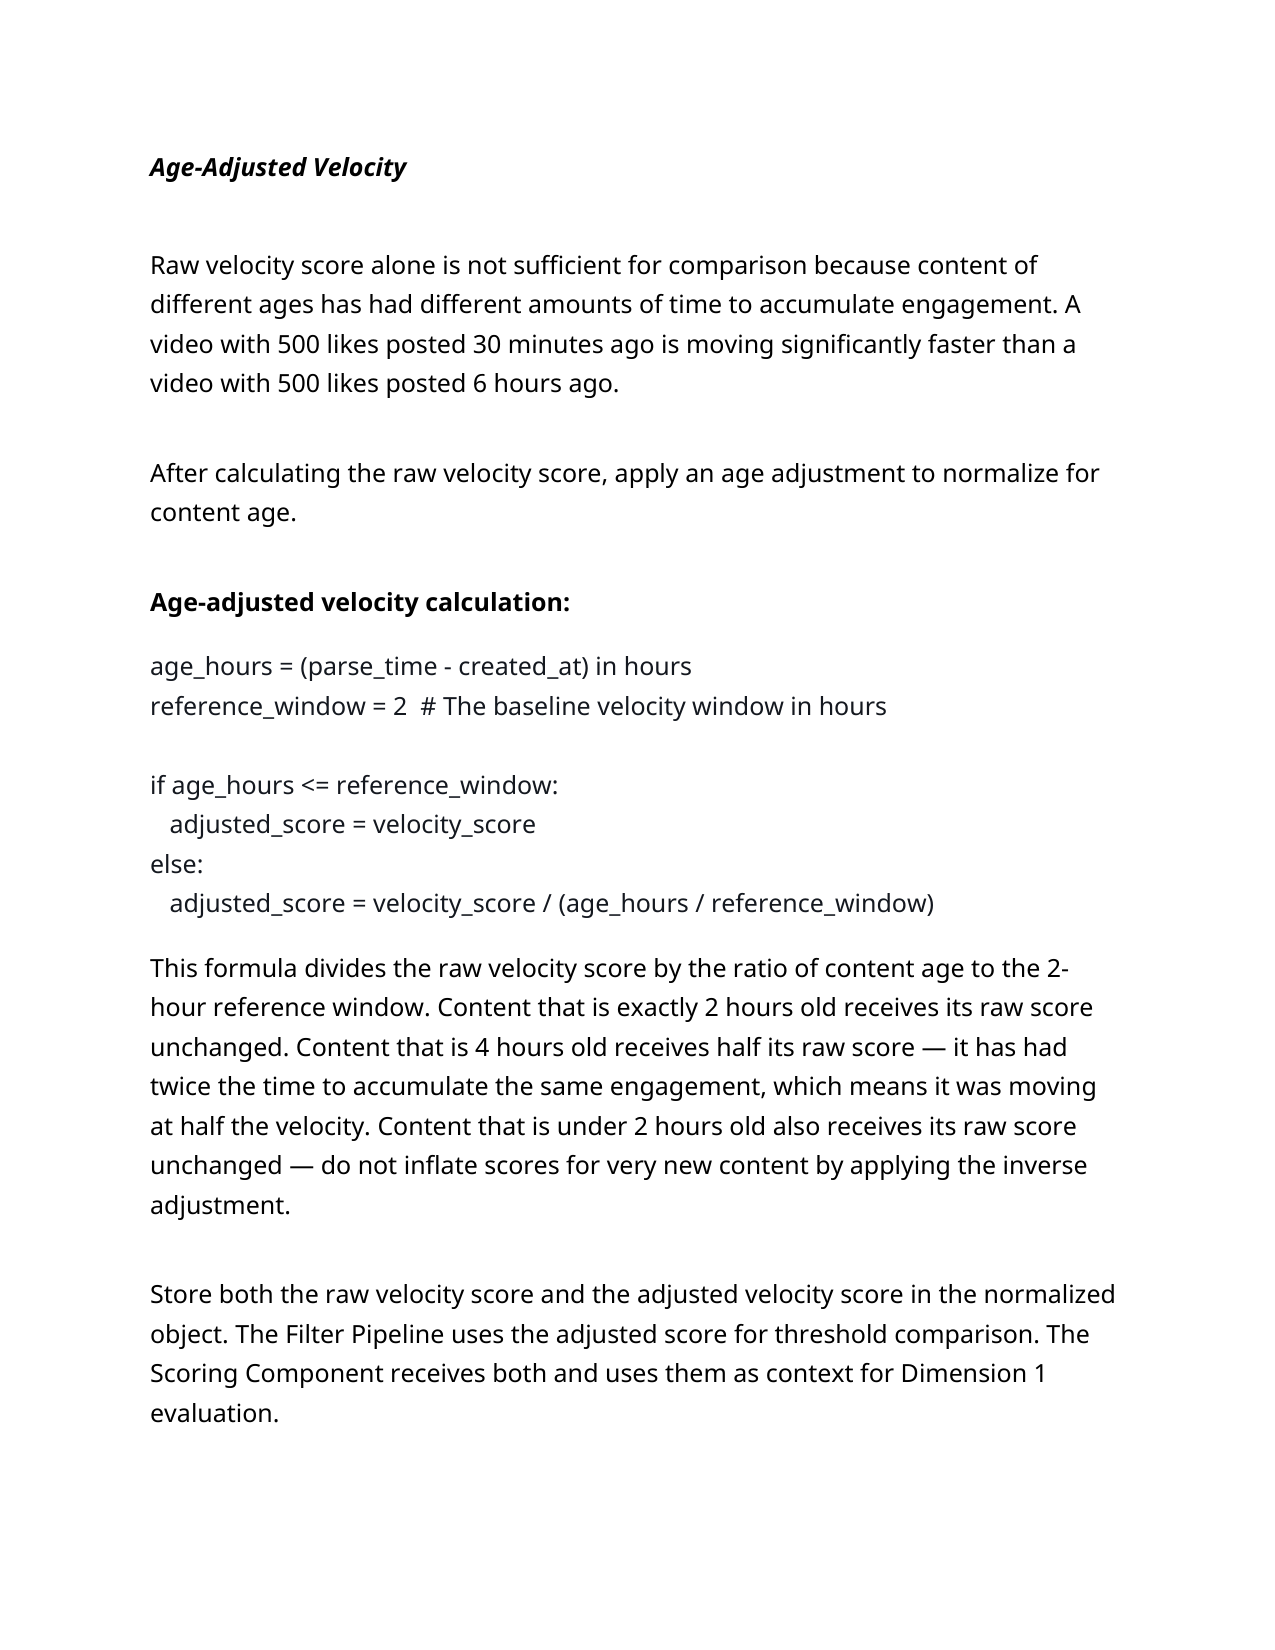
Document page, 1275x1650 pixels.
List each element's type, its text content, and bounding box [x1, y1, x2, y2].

text Raw velocity score alone is not sufficient for comparison because content of different ages has had different amounts of time to accumulate engagement. A video with 500 likes posted 30 minutes ago is moving significantly faster than a video with 500 likes posted 6 hours ago. [150, 248, 1125, 400]
text After calculating the raw velocity score, apply an age adjustment to normalize for content age. [150, 456, 1125, 529]
subtitle Age-Adjusted Velocity [150, 150, 1125, 184]
text This formula divides the raw velocity score by the ratio of content age to the 2-hour reference window. Content that is exactly 2 hours old receives its raw score unchanged. Content that is 4 hours old receives half its raw score — it has had twice the time to accumulate the same engagement, which means it was moving at half the velocity. Content that is under 2 hours old also receives its raw score unchanged — do not inflate scores for very new content by applying the inverse adjustment. [150, 950, 1125, 1221]
text age_hours = (parse_time - created_at) in hours reference_window = 2 # The baseline velocity window in hours if age_hours <= reference_window: adjusted_score = velocity_score else: adjusted_score = velocity_score / (age_hours / reference_window) [150, 649, 1125, 920]
text Age-adjusted velocity calculation: [150, 584, 1125, 619]
text Store both the raw velocity score and the adjusted velocity score in the normalized object. The Filter Pipeline uses the adjusted score for threshold comparison. The Scoring Component receives both and uses them as context for Dimension 1 evaluation. [150, 1277, 1125, 1429]
